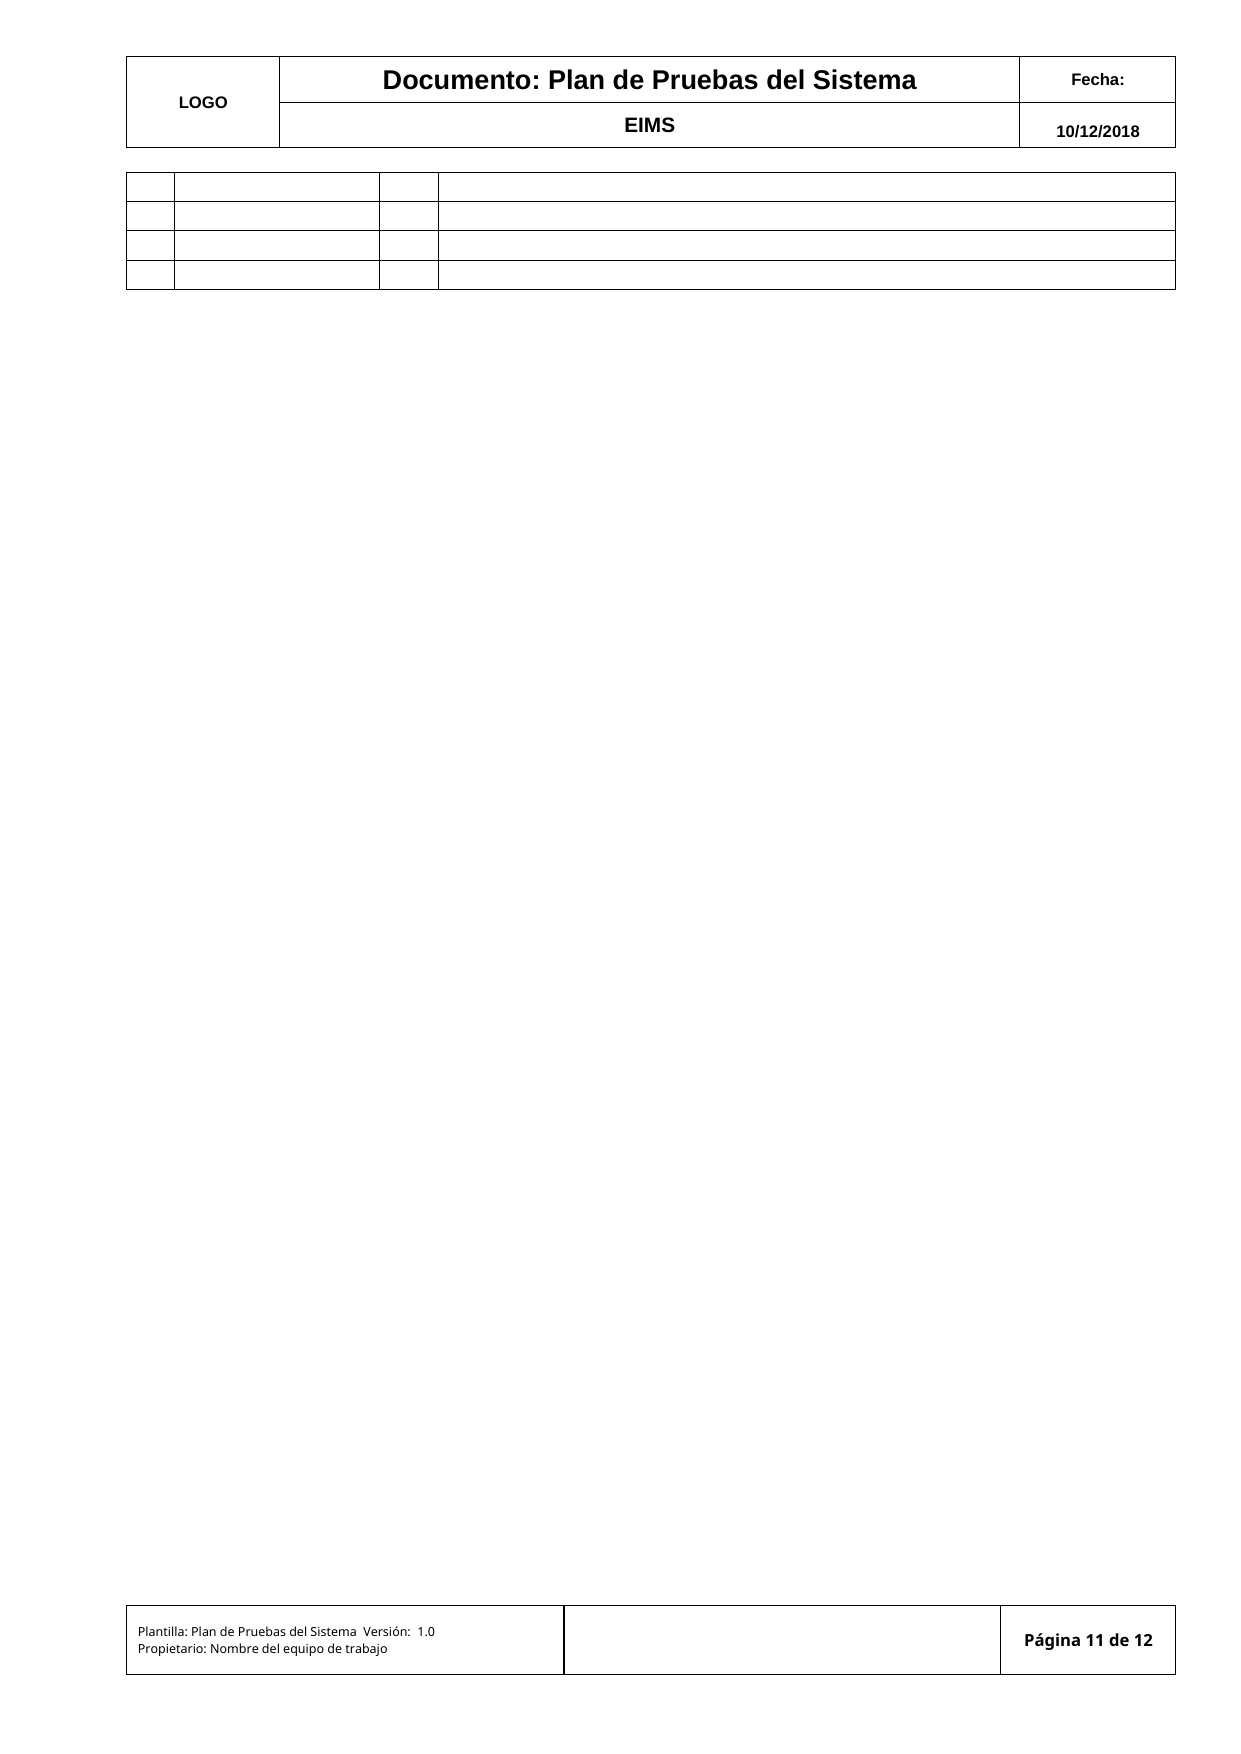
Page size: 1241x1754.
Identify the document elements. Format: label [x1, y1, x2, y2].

table_cell [127, 202, 174, 230]
table_cell [380, 231, 438, 259]
table_cell [380, 261, 438, 289]
table_cell [439, 261, 1175, 289]
table_cell [127, 173, 174, 201]
table_cell [439, 231, 1175, 259]
table_cell [175, 173, 379, 201]
table_cell [175, 202, 379, 230]
table_cell [175, 261, 379, 289]
table_cell [439, 173, 1175, 201]
table_cell [175, 231, 379, 259]
table_cell [127, 231, 174, 259]
table_cell [127, 261, 174, 289]
table_cell [439, 202, 1175, 230]
table_cell [380, 202, 438, 230]
table_cell [380, 173, 438, 201]
